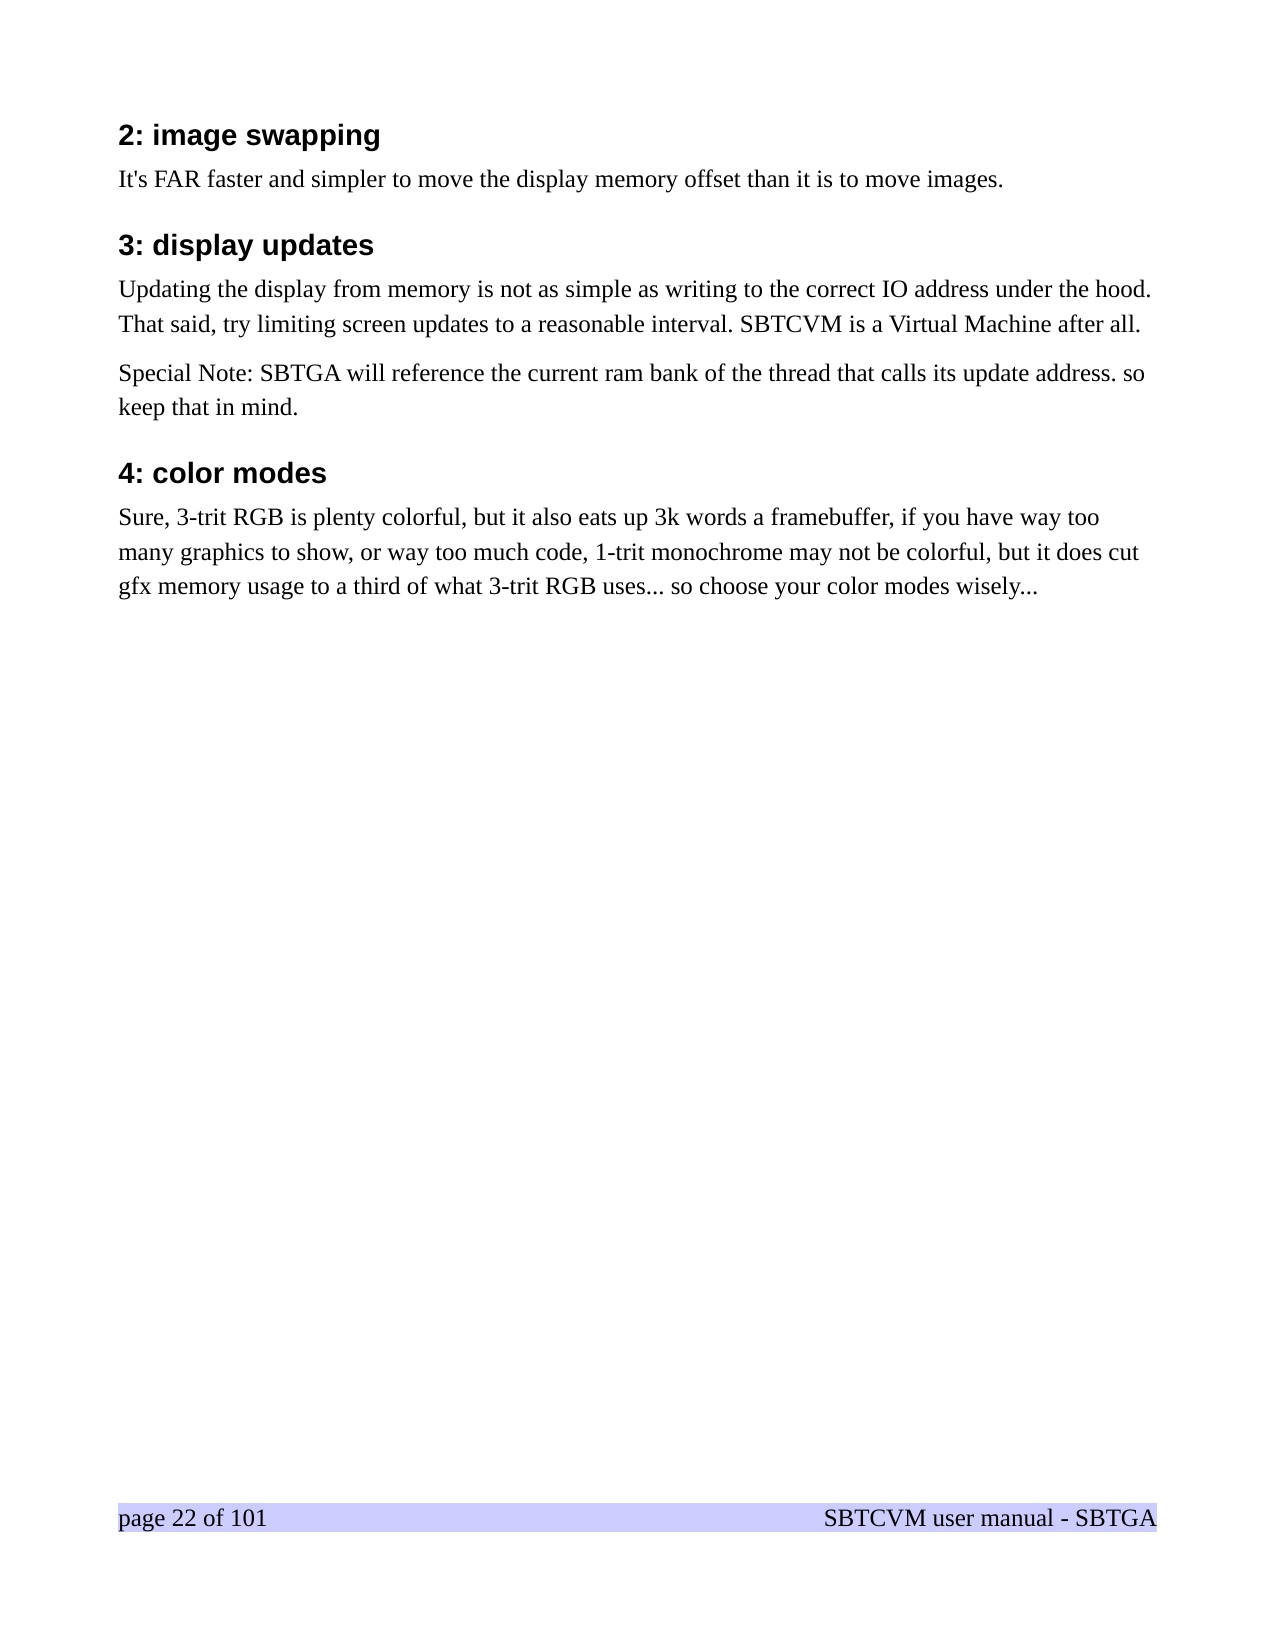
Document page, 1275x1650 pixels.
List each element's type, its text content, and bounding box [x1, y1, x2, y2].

text Updating the display from memory is not as simple as writing to the correct IO address under the hood. That said, try limiting screen updates to a reasonable interval. SBTCVM is a Virtual Machine after all. [118, 274, 1157, 337]
subtitle 4: color modes [118, 456, 1157, 490]
text It's FAR faster and simpler to move the display memory offset than it is to move images. [118, 164, 1157, 193]
text Special Note: SBTGA will reference the current ram bank of the thread that calls its update address. so keep that in mind. [118, 358, 1157, 421]
subtitle 3: display updates [118, 228, 1157, 262]
subtitle 2: image swapping [118, 118, 1157, 152]
text Sure, 3-trit RGB is plenty colorful, but it also eats up 3k words a framebuffer, if you have way too many graphics to show, or way too much code, 1-trit monochrome may not be colorful, but it does cut gfx memory usage to a third of what 3-trit RGB uses... so choose your color modes wisely... [118, 502, 1157, 600]
